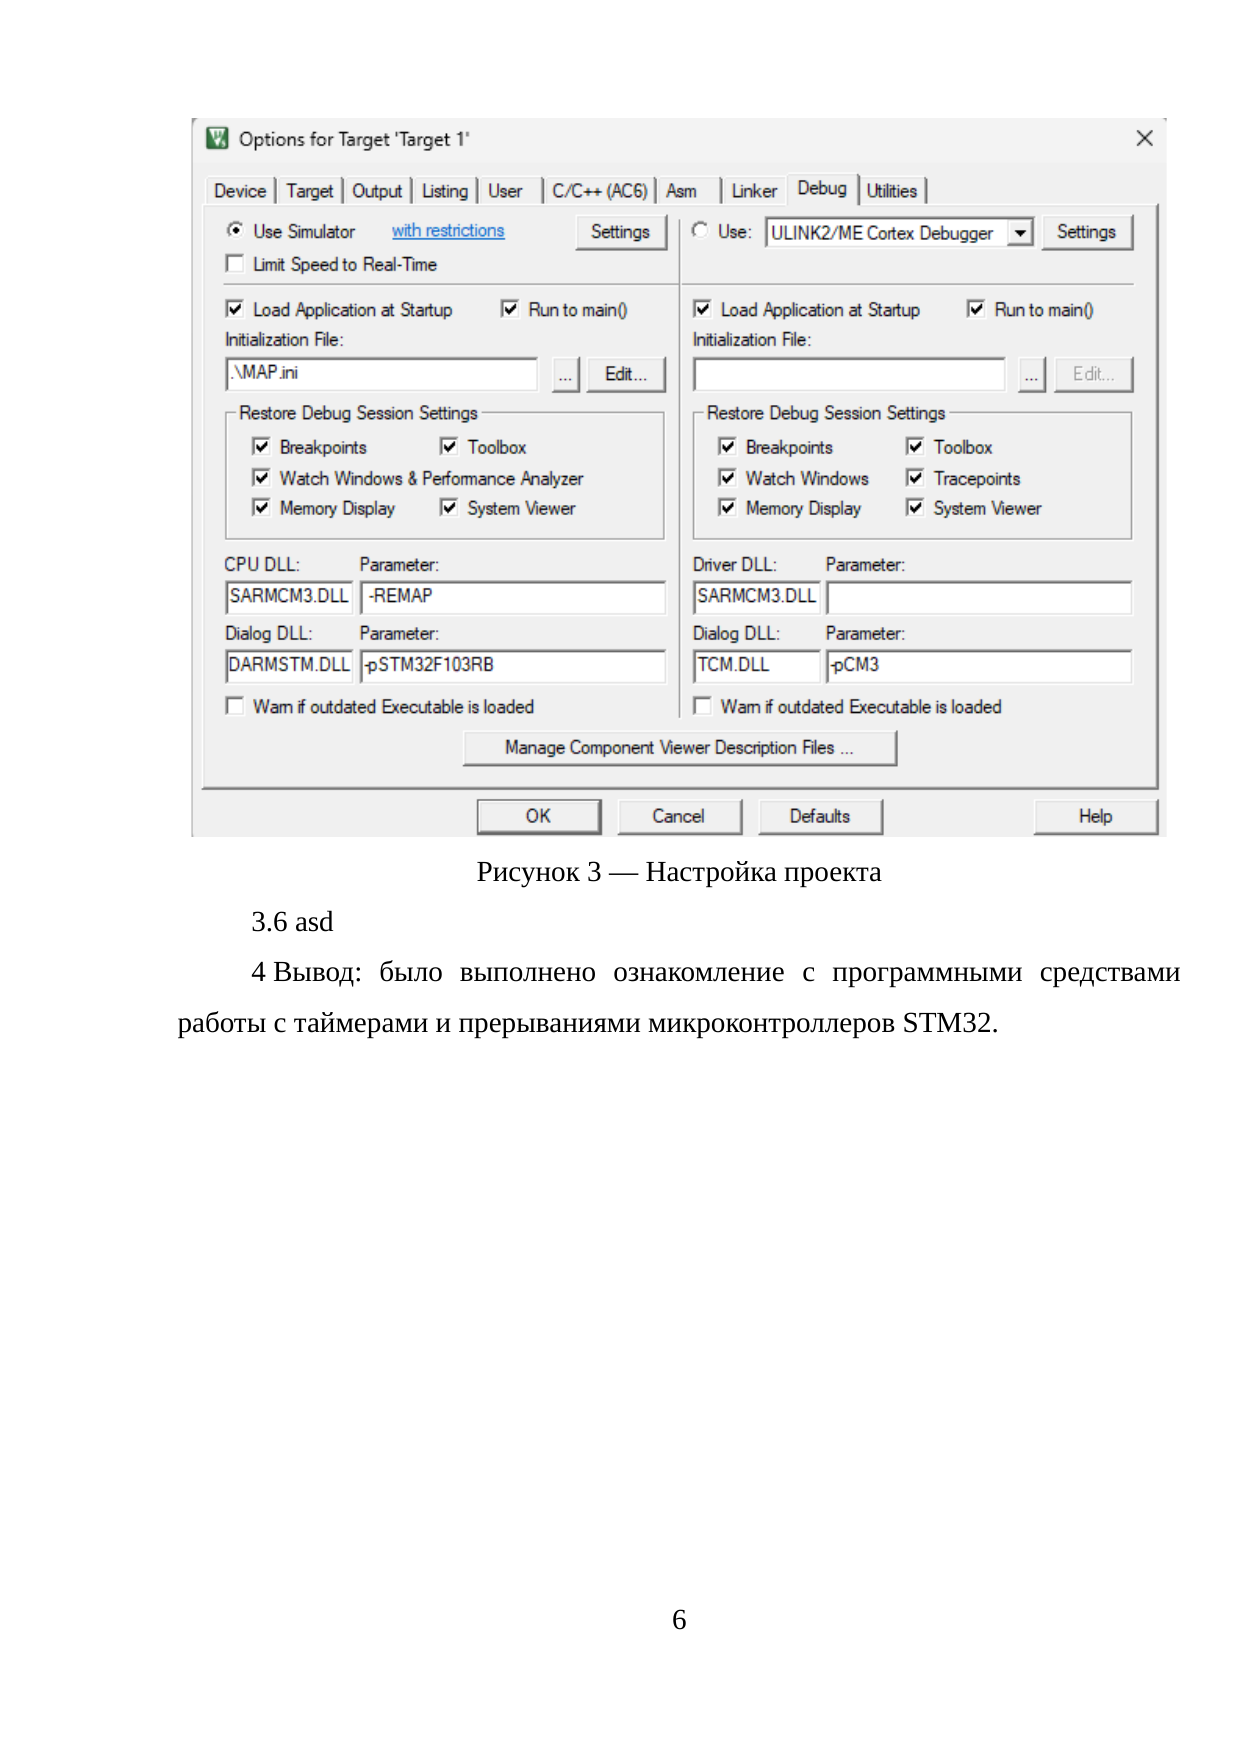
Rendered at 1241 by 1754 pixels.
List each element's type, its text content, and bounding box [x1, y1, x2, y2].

text Рисунок 3 — Настройка проекта [177, 118, 1181, 887]
list Вывод: было выполнено ознакомление с программными средствами работы с таймерами и прерываниями микроконтроллеров STM32. [177, 954, 1181, 1038]
picture [191, 118, 1167, 837]
list asd [177, 904, 1181, 938]
